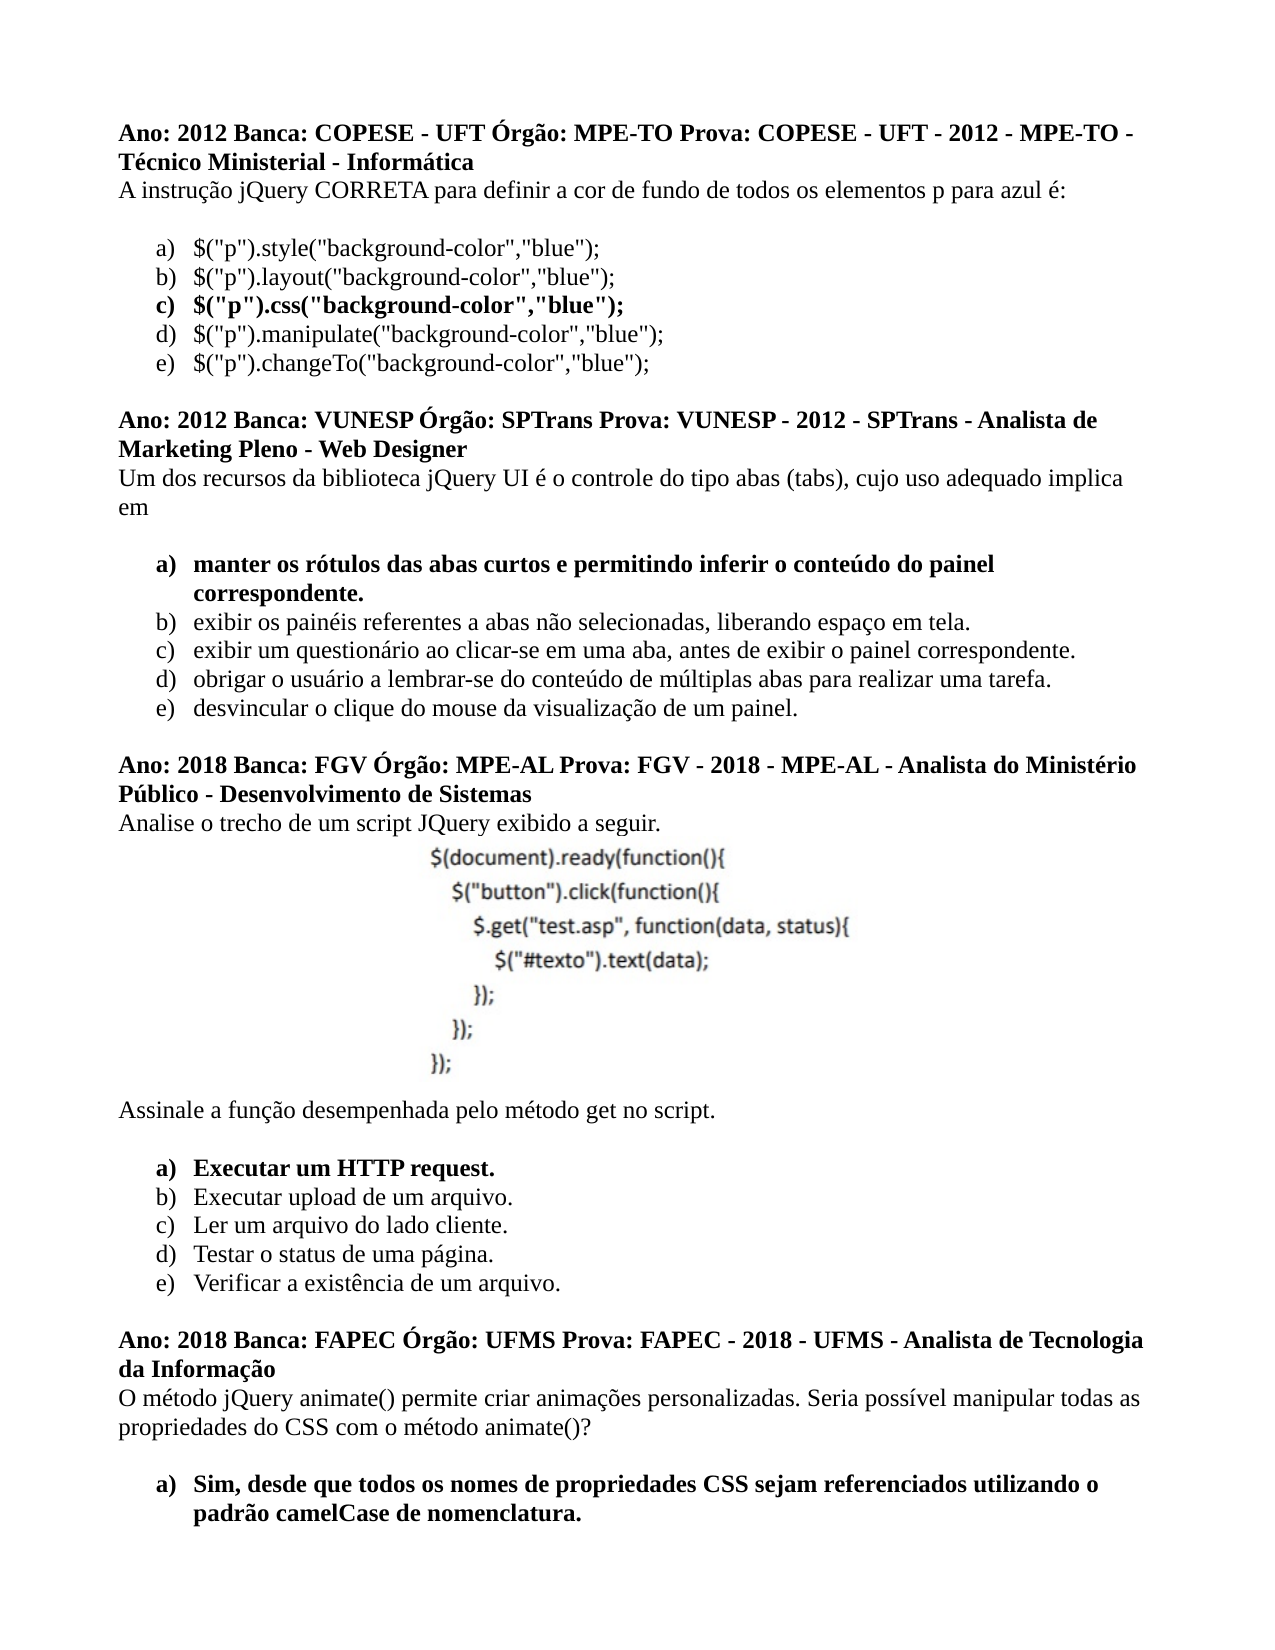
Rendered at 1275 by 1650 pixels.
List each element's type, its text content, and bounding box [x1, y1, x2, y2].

text Um dos recursos da biblioteca jQuery UI é o controle do tipo abas (tabs), cujo uso adequado implica em [118, 463, 1157, 521]
text Assinale a função desempenhada pelo método get no script. [118, 1096, 1157, 1124]
text Ano: 2012 Banca: VUNESP Órgão: SPTrans Prova: VUNESP - 2012 - SPTrans - Analista de Marketing Pleno - Web Designer [118, 406, 1157, 463]
text O método jQuery animate() permite criar animações personalizadas. Seria possível manipular todas as propriedades do CSS com o método animate()? [118, 1383, 1157, 1441]
list $("p").style("background-color","blue"); [156, 233, 1157, 262]
list exibir um questionário ao clicar-se em uma aba, antes de exibir o painel correspondente. [156, 636, 1157, 664]
list obrigar o usuário a lembrar-se do conteúdo de múltiplas abas para realizar uma tarefa. [156, 664, 1157, 693]
list manter os rótulos das abas curtos e permitindo inferir o conteúdo do painel correspondente. [156, 549, 1157, 607]
list Sim, desde que todos os nomes de propriedades CSS sejam referenciados utilizando o padrão camelCase de nomenclatura. [156, 1469, 1157, 1527]
text A instrução jQuery CORRETA para definir a cor de fundo de todos os elementos p para azul é: [118, 176, 1157, 204]
list $("p").manipulate("background-color","blue"); [156, 319, 1157, 348]
text Ano: 2012 Banca: COPESE - UFT Órgão: MPE-TO Prova: COPESE - UFT - 2012 - MPE-TO - Técnico Ministerial - Informática [118, 118, 1157, 176]
list $("p").layout("background-color","blue"); [156, 262, 1157, 291]
list Executar upload de um arquivo. [156, 1182, 1157, 1211]
text Ano: 2018 Banca: FGV Órgão: MPE-AL Prova: FGV - 2018 - MPE-AL - Analista do Ministério Público - Desenvolvimento de Sistemas [118, 751, 1157, 808]
list Verificar a existência de um arquivo. [156, 1268, 1157, 1297]
list $("p").css("background-color","blue"); [156, 291, 1157, 319]
list desvincular o clique do mouse da visualização de um painel. [156, 693, 1157, 722]
text Ano: 2018 Banca: FAPEC Órgão: UFMS Prova: FAPEC - 2018 - UFMS - Analista de Tecnologia da Informação [118, 1326, 1157, 1383]
list exibir os painéis referentes a abas não selecionadas, liberando espaço em tela. [156, 607, 1157, 636]
list Ler um arquivo do lado cliente. [156, 1211, 1157, 1239]
text Analise o trecho de um script JQuery exibido a seguir. [118, 808, 1157, 837]
list Testar o status de uma página. [156, 1239, 1157, 1268]
picture [417, 836, 858, 1082]
list Executar um HTTP request. [156, 1153, 1157, 1182]
list $("p").changeTo("background-color","blue"); [156, 348, 1157, 377]
